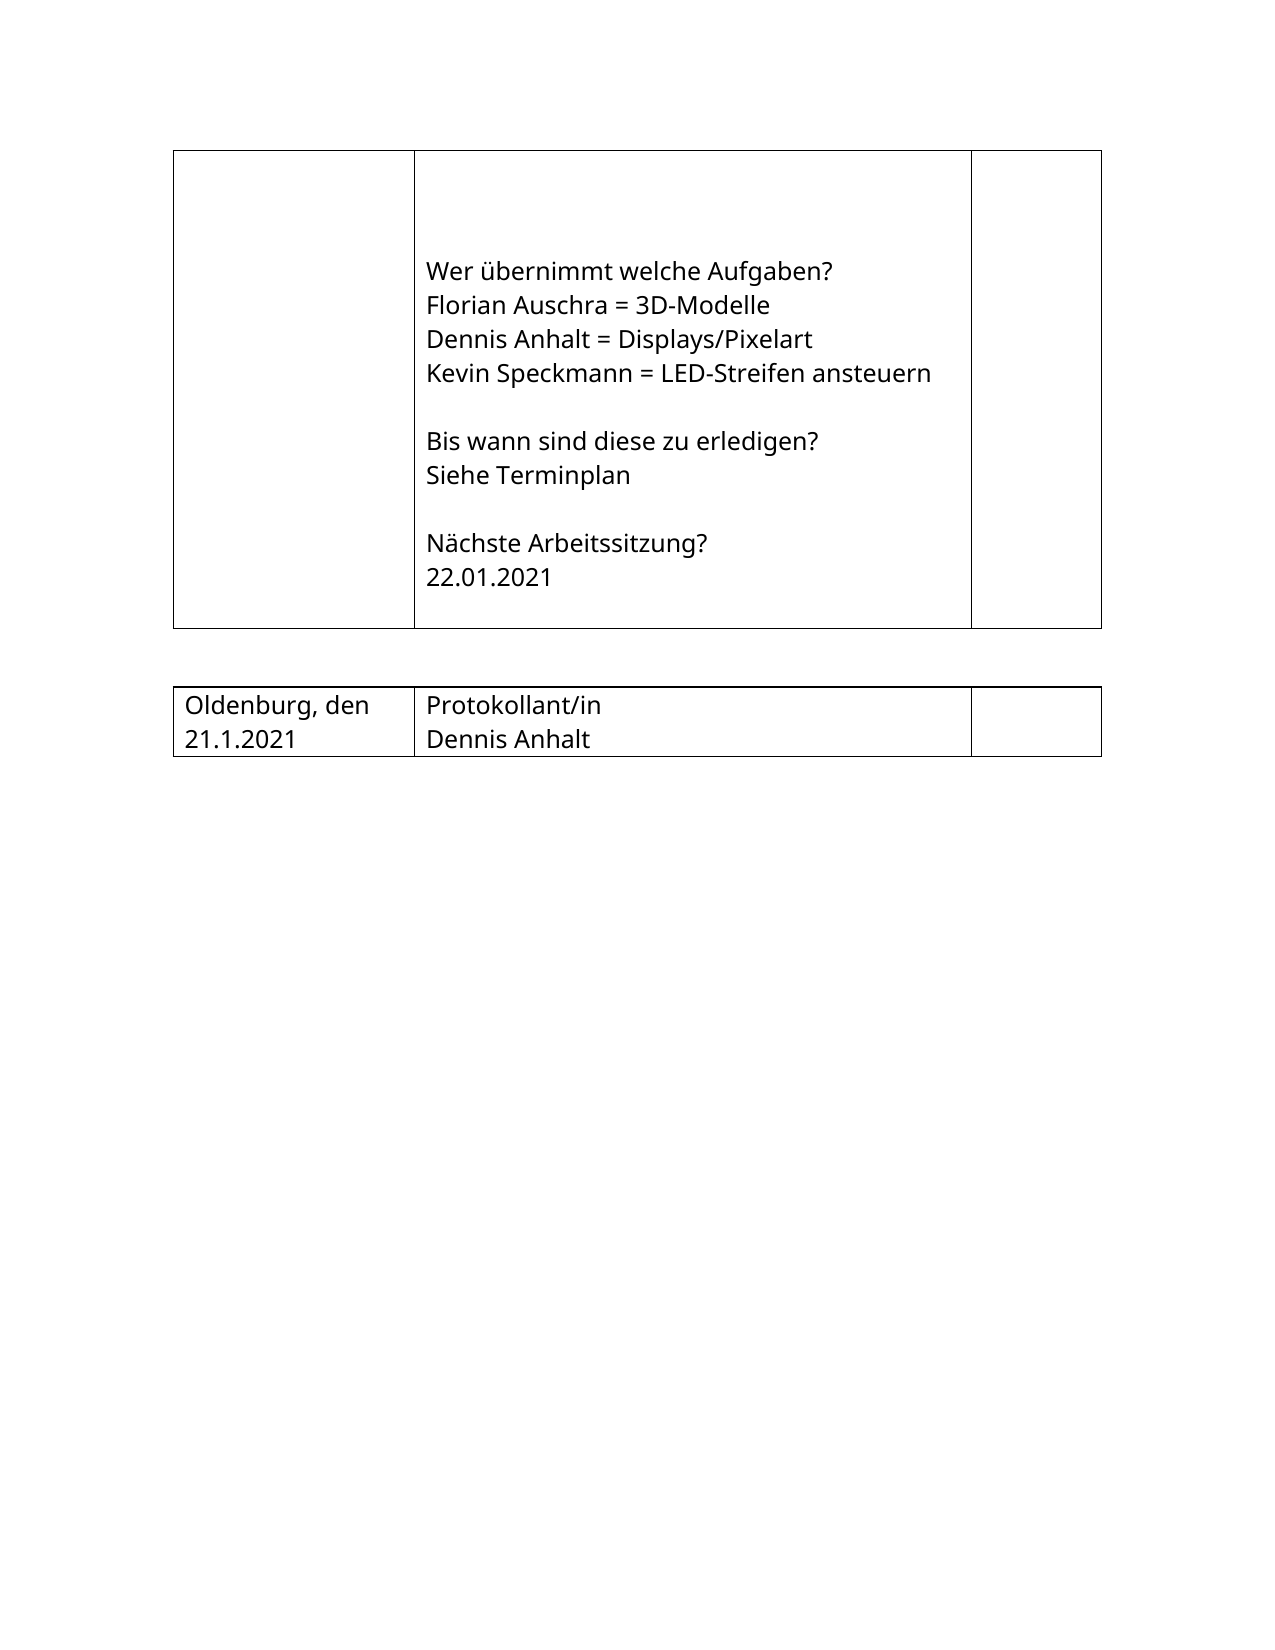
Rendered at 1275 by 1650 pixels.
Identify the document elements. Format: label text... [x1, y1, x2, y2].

table_cell Wer übernimmt welche Aufgaben? Florian Auschra = 3D-Modelle Dennis Anhalt = Displays/Pixelart Kevin Speckmann = LED-Streifen ansteuern Bis wann sind diese zu erledigen? Siehe Terminplan Nächste Arbeitssitzung? 22.01.2021 [415, 151, 971, 628]
table_header [972, 688, 1101, 756]
table_header Protokollant/in Dennis Anhalt [415, 688, 971, 756]
table_header Oldenburg, den 21.1.2021 [174, 688, 414, 756]
table_cell [174, 151, 414, 628]
table_cell [972, 151, 1101, 628]
